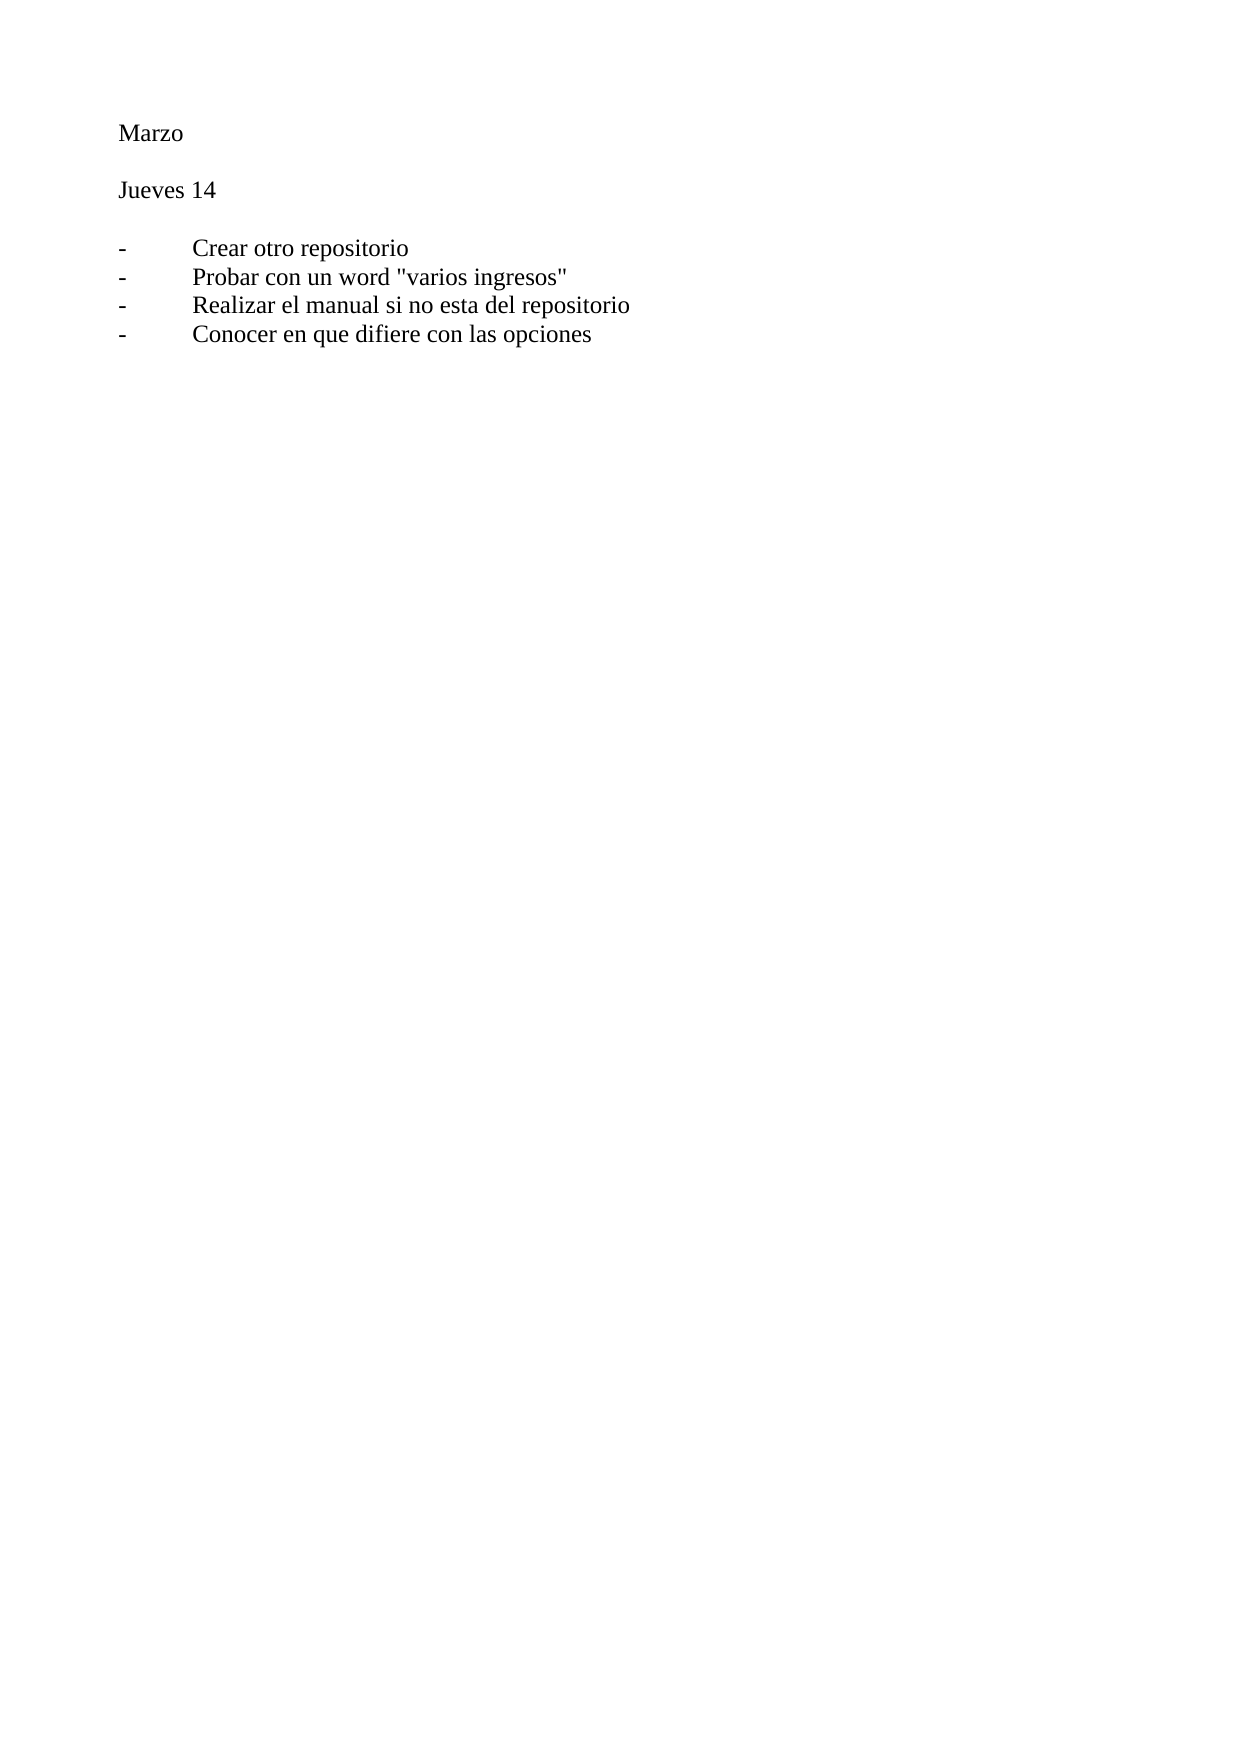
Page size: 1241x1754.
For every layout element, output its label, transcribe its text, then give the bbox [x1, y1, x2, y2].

text - Crear otro repositorio [118, 233, 1122, 262]
text - Conocer en que difiere con las opciones [118, 319, 1122, 348]
text - Probar con un word "varios ingresos" [118, 262, 1122, 291]
text Marzo [118, 118, 1122, 147]
text Jueves 14 [118, 176, 1122, 204]
text - Realizar el manual si no esta del repositorio [118, 291, 1122, 319]
